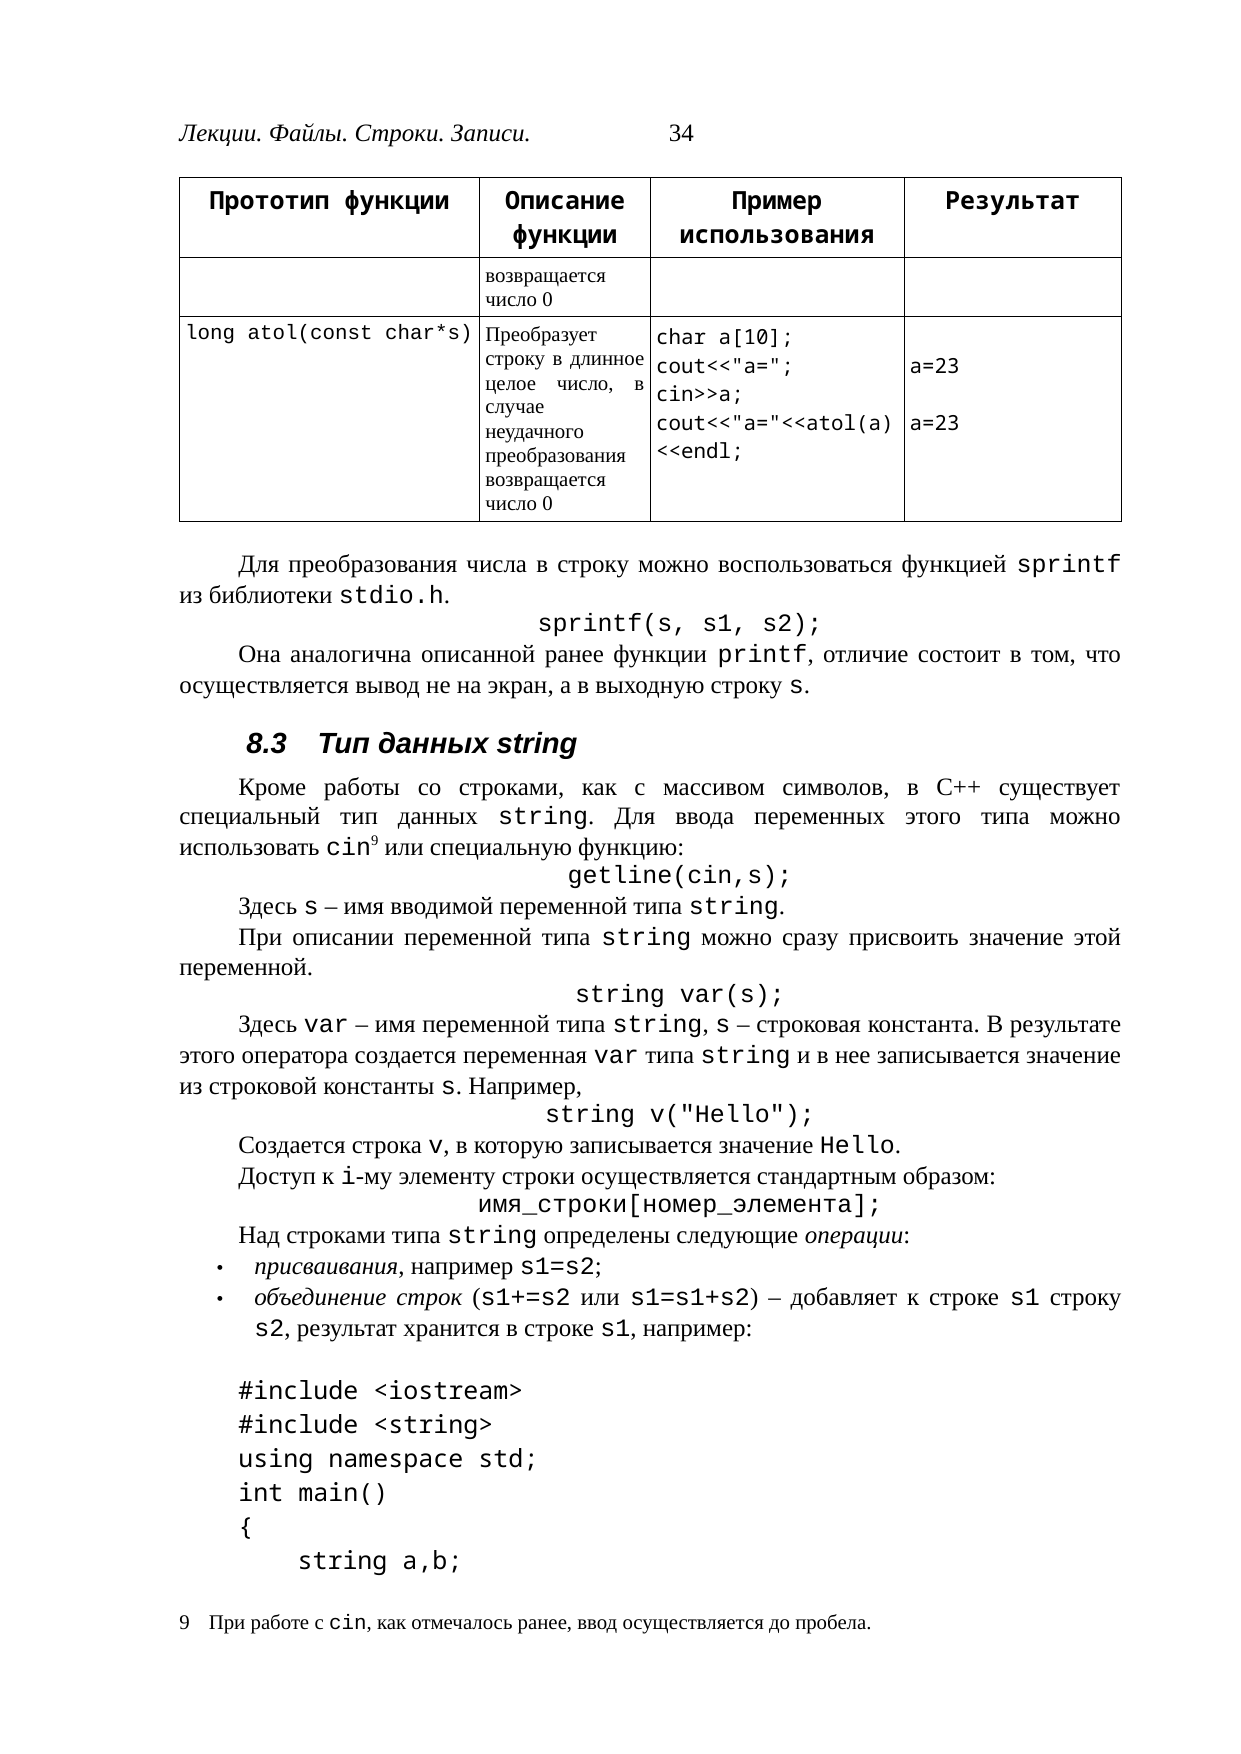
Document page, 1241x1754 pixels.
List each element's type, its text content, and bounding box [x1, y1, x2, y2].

text При описании переменной типа string можно сразу присвоить значение этой переменной. [179, 922, 1121, 981]
text Доступ к i-му элементу строки осуществляется стандартным образом: [179, 1161, 1121, 1192]
text Здесь s – имя вводимой переменной типа string. [179, 891, 1121, 922]
text string a,b; [238, 1543, 1121, 1577]
text using namespace std; [238, 1441, 1121, 1475]
text sprintf(s, s1, s2); [179, 611, 1121, 639]
text имя_строки[номер_элемента]; [179, 1192, 1121, 1220]
text #include <iostream> [238, 1372, 1121, 1407]
text Кроме работы со строками, как с массивом символов, в C++ существует специальный тип данных string. Для ввода переменных этого типа можно использовать cin или специальную функцию: [179, 772, 1121, 862]
table_header Пример использования [651, 178, 904, 257]
table_cell Преобразует строку в длинное целое число, в случае неудачного преобразования возвращается число 0 [480, 317, 650, 521]
list объединение строк (s1+=s2 или s1=s1+s2) – добавляет к строке s1 строку s2, результат хранится в строке s1, например: [217, 1282, 1121, 1344]
text #include <string> [238, 1407, 1121, 1441]
table_cell [651, 258, 904, 316]
table_header Прототип функции [180, 178, 479, 257]
text string var(s); [179, 981, 1121, 1009]
text Здесь var – имя переменной типа string, s – строковая константа. В результате этого оператора создается переменная var типа string и в нее записывается значение из строковой константы s. Например, [179, 1009, 1121, 1102]
table_cell long atol(const char*s) [180, 317, 479, 521]
table_header Описание функции [480, 178, 650, 257]
table_cell возвращается число 0 [480, 258, 650, 316]
subtitle Тип данных string [179, 726, 1121, 759]
table_cell [905, 258, 1121, 316]
table_cell a=23 a=23 [905, 317, 1121, 521]
text Над строками типа string определены следующие операции: [179, 1220, 1121, 1251]
text string v("Hello"); [179, 1102, 1121, 1130]
text Для преобразования числа в строку можно воспользоваться функцией sprintf из библиотеки stdio.h. [179, 549, 1121, 611]
text Она аналогична описанной ранее функции printf, отличие состоит в том, что осуществляется вывод не на экран, а в выходную строку s. [179, 639, 1121, 701]
table_cell char a[10]; cout<<"a="; cin>>a; cout<<"a="<<atol(a) <<endl; [651, 317, 904, 521]
table_header Результат [905, 178, 1121, 257]
text int main() [238, 1475, 1121, 1509]
text { [238, 1509, 1121, 1543]
text При работе c cin, как отмечалось ранее, ввод осуществляется до пробела. [179, 1610, 1121, 1636]
text getline(cin,s); [179, 862, 1121, 891]
table_cell [180, 258, 479, 316]
list присваивания, например s1=s2; [217, 1251, 1121, 1282]
text Создается строка v, в которую записывается значение Hello. [179, 1130, 1121, 1161]
